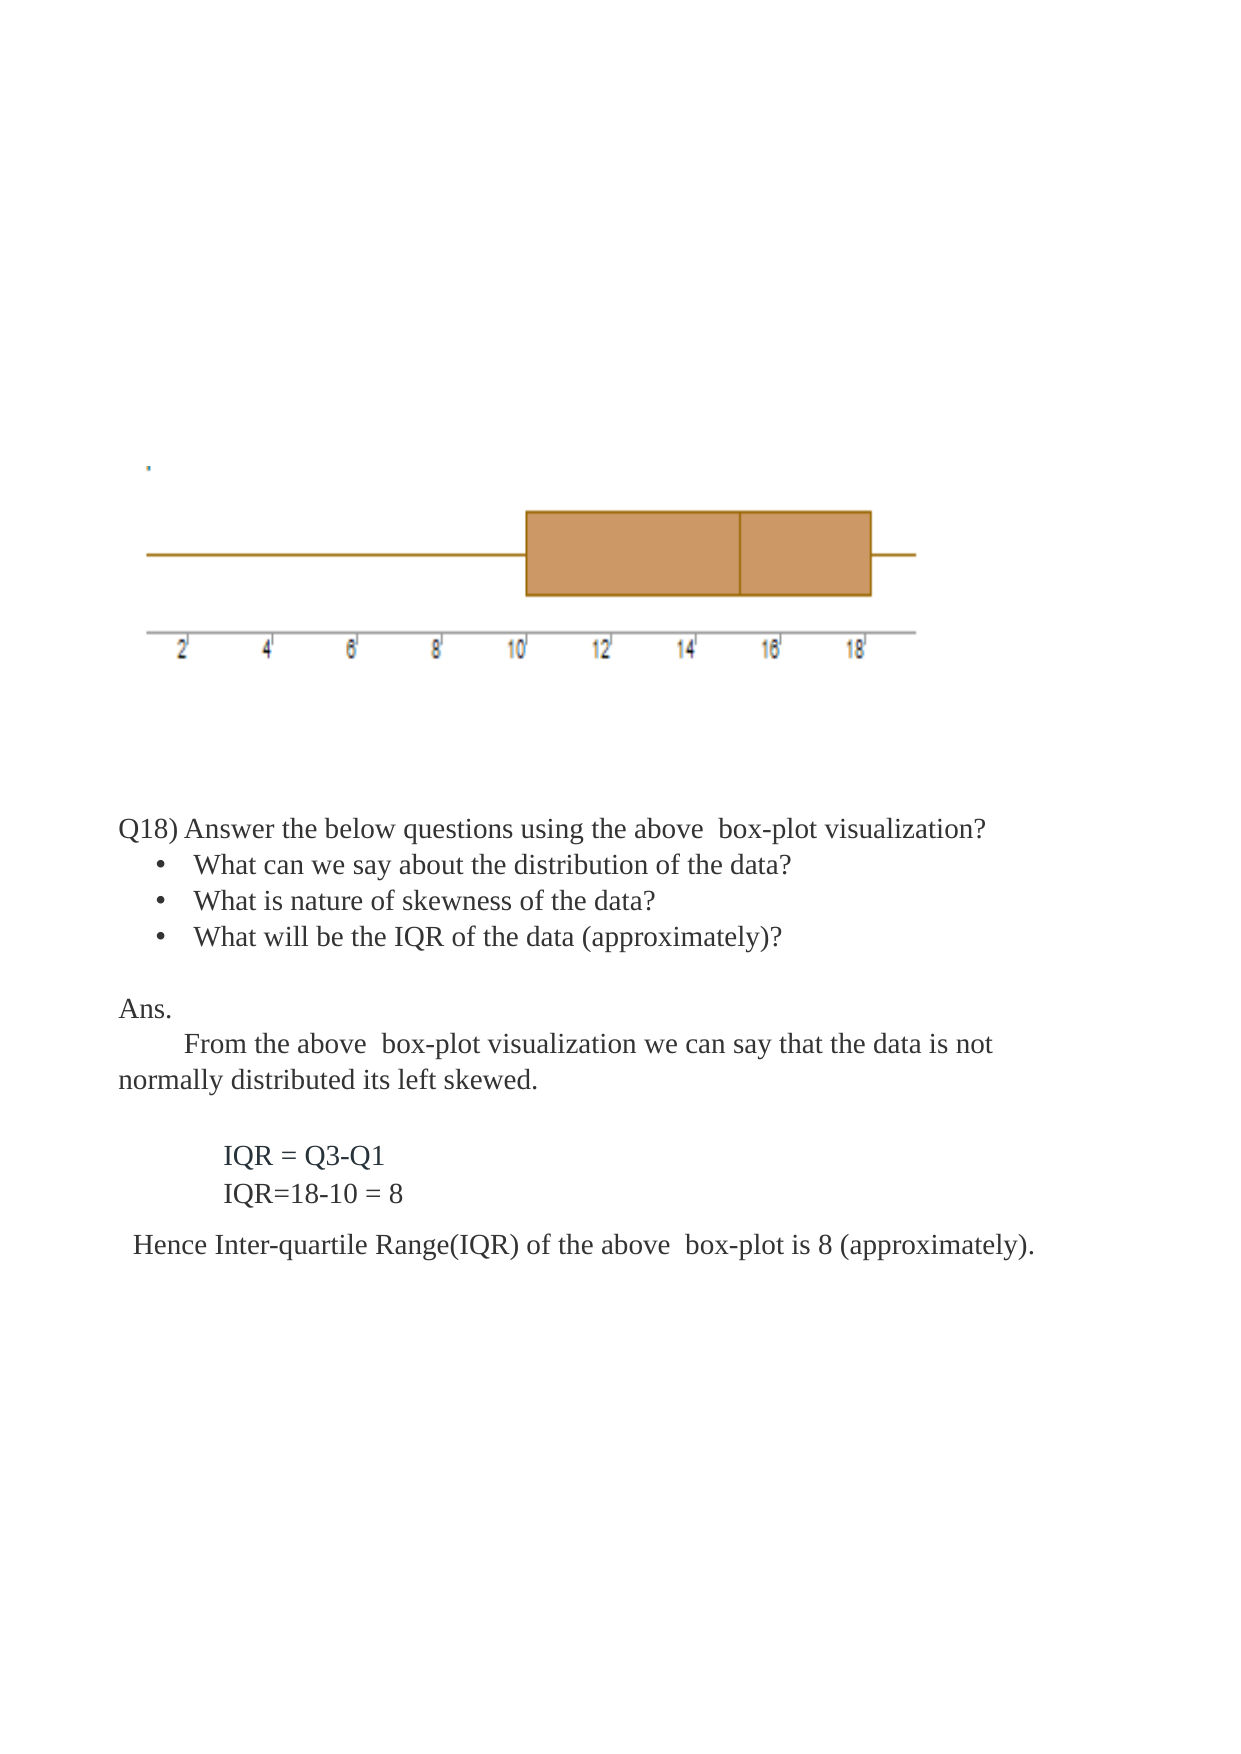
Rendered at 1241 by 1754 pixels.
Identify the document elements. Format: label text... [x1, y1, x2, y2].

text From the above box-plot visualization we can say that the data is not [118, 1027, 1122, 1060]
text normally distributed its left skewed. [118, 1062, 1122, 1096]
text Hence Inter-quartile Range(IQR) of the above box-plot is 8 (approximately). [118, 1227, 1122, 1261]
list What will be the IQR of the data (approximately)? [156, 919, 1122, 953]
picture [118, 466, 1032, 702]
list What is nature of skewness of the data? [156, 883, 1122, 917]
list What can we say about the distribution of the data? [156, 847, 1122, 881]
text IQR = Q3-Q1 [118, 1134, 1122, 1174]
text Q18) Answer the below questions using the above box-plot visualization? [118, 811, 1122, 845]
text IQR=18-10 = 8 [118, 1176, 1122, 1212]
text Ans. [118, 991, 1122, 1024]
